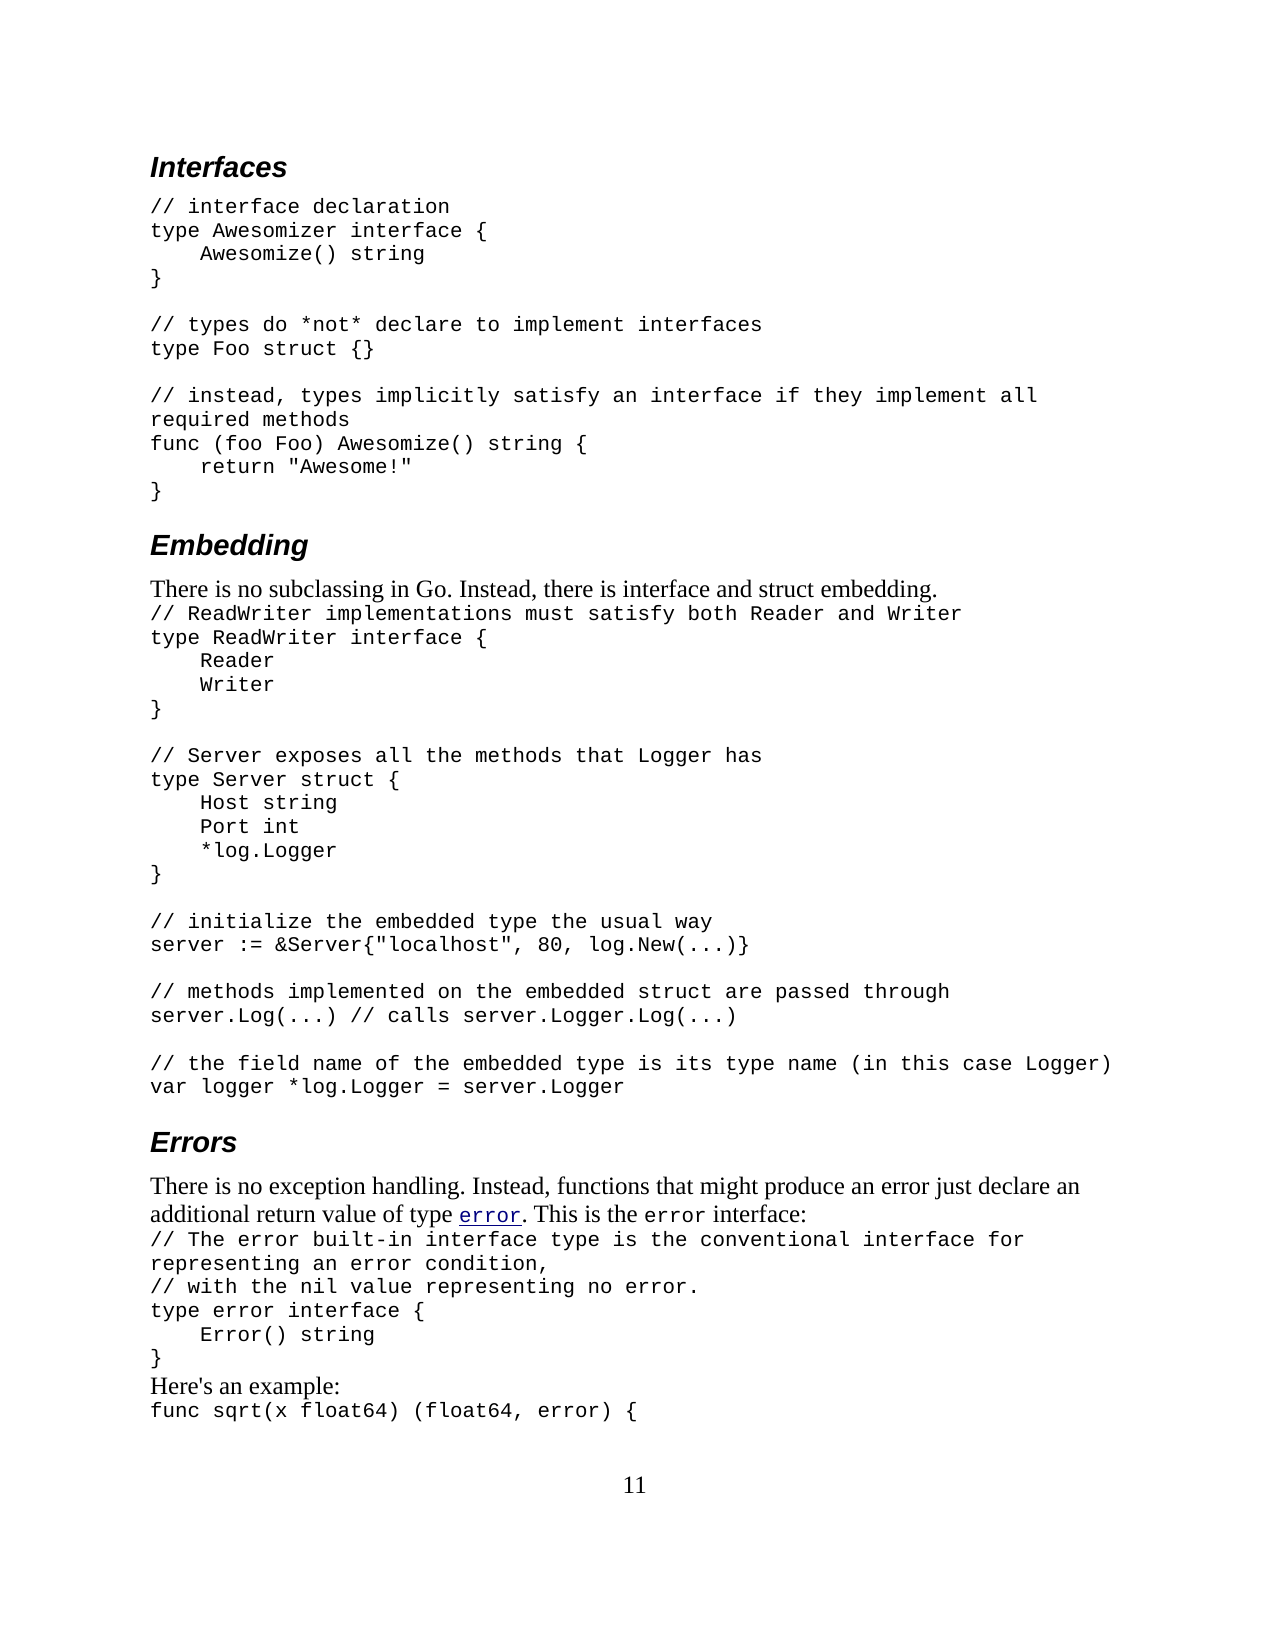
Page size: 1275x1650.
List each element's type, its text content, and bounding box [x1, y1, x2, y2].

text Error() string [150, 1324, 1125, 1347]
text // the field name of the embedded type is its type name (in this case Logger) [150, 1052, 1125, 1076]
text *log.Logger [150, 840, 1125, 863]
text server.Log(...) // calls server.Logger.Log(...) [150, 1005, 1125, 1029]
text type ReadWriter interface { [150, 627, 1125, 651]
text Awesomize() string [150, 243, 1125, 267]
text } [150, 863, 1125, 887]
text // with the nil value representing no error. [150, 1276, 1125, 1300]
text // types do *not* declare to implement interfaces [150, 314, 1125, 338]
text Writer [150, 674, 1125, 698]
text Host string [150, 792, 1125, 816]
text // ReadWriter implementations must satisfy both Reader and Writer [150, 603, 1125, 627]
text type Foo struct {} [150, 338, 1125, 362]
text return "Awesome!" [150, 456, 1125, 480]
text server := &Server{"localhost", 80, log.New(...)} [150, 934, 1125, 958]
text // Server exposes all the methods that Logger has [150, 745, 1125, 769]
text There is no exception handling. Instead, functions that might produce an error just declare an additional return value of type error. This is the error interface: [150, 1171, 1125, 1229]
text Here's an example: [150, 1371, 1125, 1400]
text // instead, types implicitly satisfy an interface if they implement all required methods [150, 385, 1125, 432]
subtitle Interfaces [150, 150, 1125, 183]
text } [150, 480, 1125, 503]
text type Server struct { [150, 769, 1125, 792]
text // initialize the embedded type the usual way [150, 911, 1125, 934]
text var logger *log.Logger = server.Logger [150, 1076, 1125, 1100]
subtitle Errors [150, 1125, 1125, 1158]
text Reader [150, 651, 1125, 674]
text } [150, 267, 1125, 291]
text type error interface { [150, 1300, 1125, 1324]
text // interface declaration [150, 196, 1125, 220]
text There is no subclassing in Go. Instead, there is interface and struct embedding. [150, 574, 1125, 603]
text // methods implemented on the embedded struct are passed through [150, 982, 1125, 1005]
text type Awesomizer interface { [150, 220, 1125, 243]
text // The error built-in interface type is the conventional interface for representing an error condition, [150, 1229, 1125, 1276]
subtitle Embedding [150, 528, 1125, 562]
text Port int [150, 816, 1125, 840]
text } [150, 698, 1125, 721]
text func (foo Foo) Awesomize() string { [150, 432, 1125, 456]
text } [150, 1347, 1125, 1371]
text func sqrt(x float64) (float64, error) { [150, 1400, 1125, 1423]
